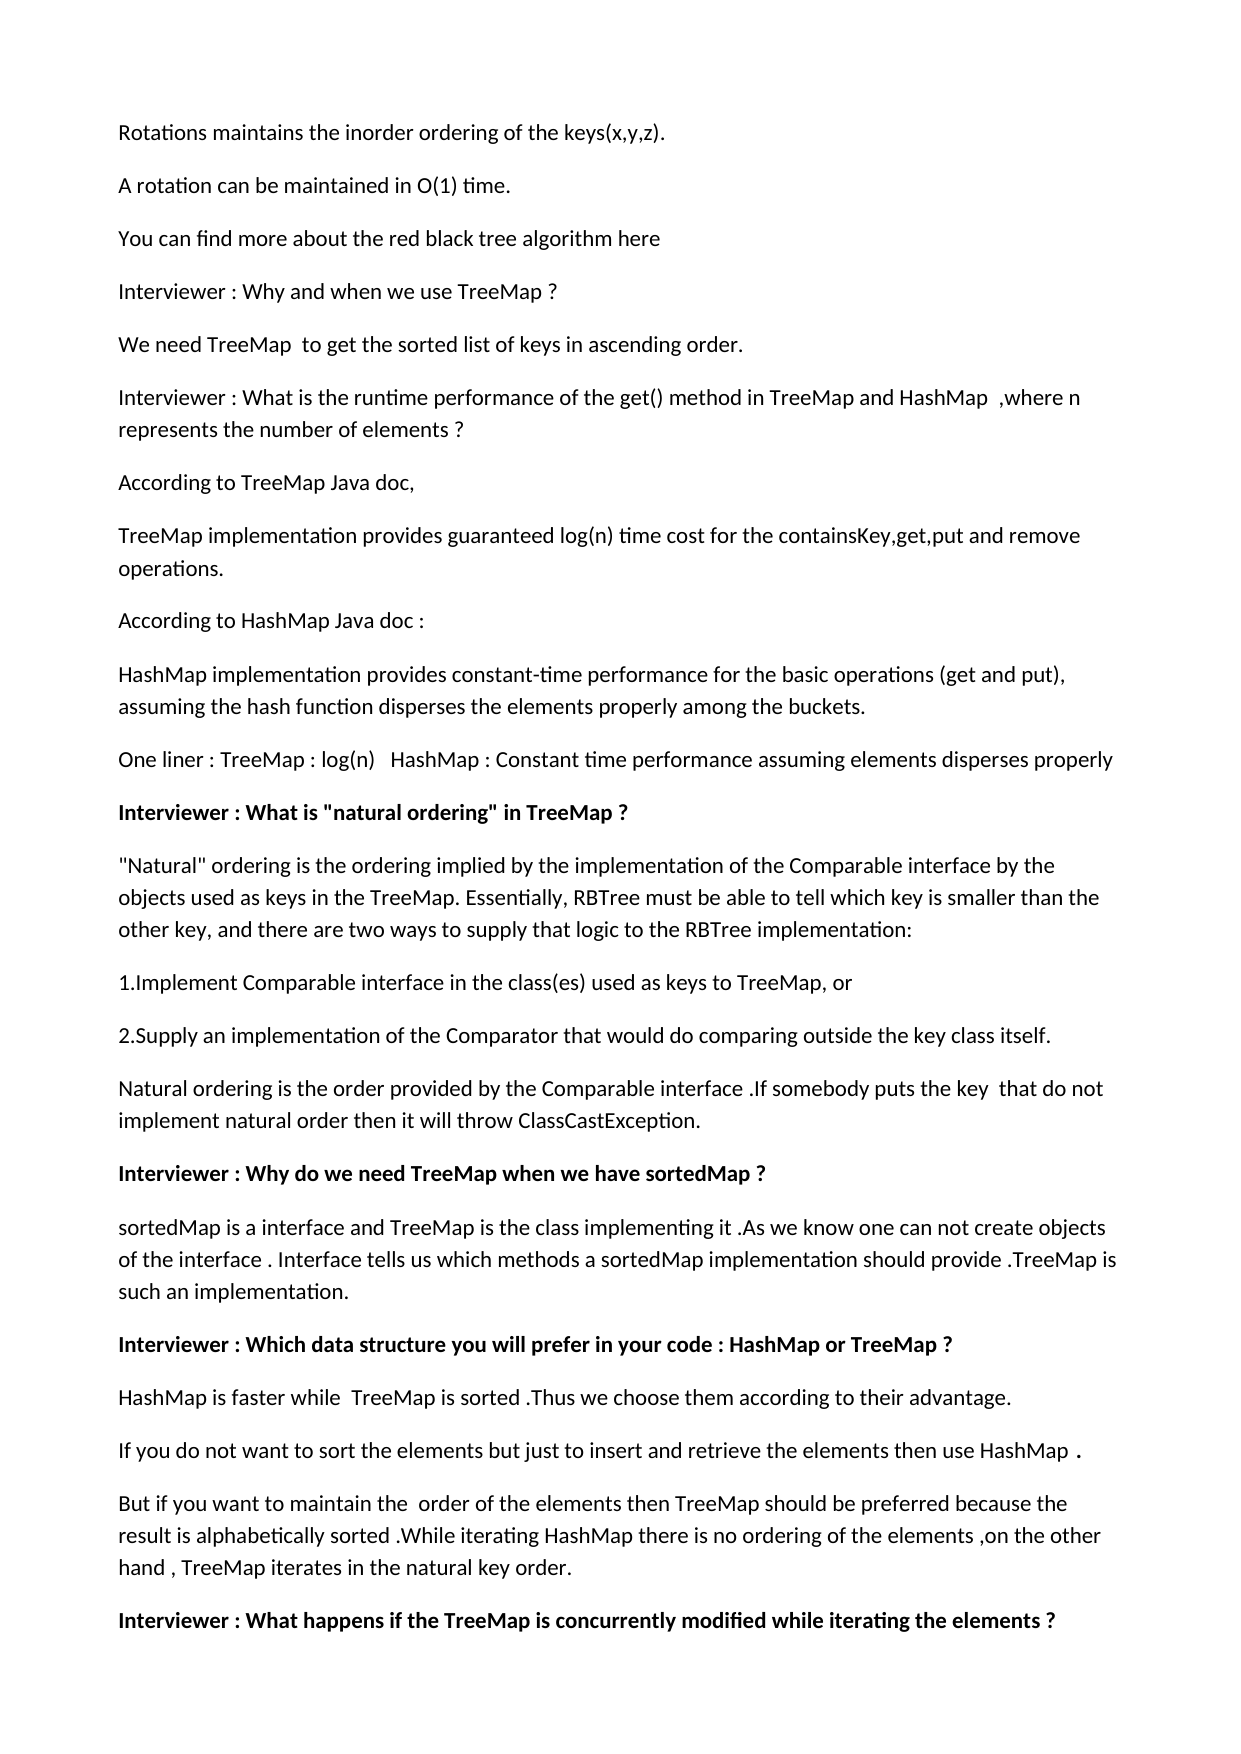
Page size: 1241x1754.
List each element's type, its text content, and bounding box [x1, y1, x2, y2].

text If you do not want to sort the elements but just to insert and retrieve the elements then use HashMap . [118, 1436, 1122, 1464]
text According to TreeMap Java doc, [118, 468, 1122, 496]
text "Natural" ordering is the ordering implied by the implementation of the Comparable interface by the objects used as keys in the TreeMap. Essentially, RBTree must be able to tell which key is smaller than the other key, and there are two ways to supply that logic to the RBTree implementation: [118, 851, 1122, 943]
text 2.Supply an implementation of the Comparator that would do comparing outside the key class itself. [118, 1021, 1122, 1049]
text One liner : TreeMap : log(n) HashMap : Constant time performance assuming elements disperses properly [118, 745, 1122, 773]
text Rotations maintains the inorder ordering of the keys(x,y,z). [118, 118, 1122, 146]
text HashMap is faster while TreeMap is sorted .Thus we choose them according to their advantage. [118, 1383, 1122, 1411]
text Interviewer : Which data structure you will prefer in your code : HashMap or TreeMap ? [118, 1330, 1122, 1358]
text Interviewer : What is the runtime performance of the get() method in TreeMap and HashMap ,where n represents the number of elements ? [118, 383, 1122, 443]
text sortedMap is a interface and TreeMap is the class implementing it .As we know one can not create objects of the interface . Interface tells us which methods a sortedMap implementation should provide .TreeMap is such an implementation. [118, 1213, 1122, 1305]
text HashMap implementation provides constant-time performance for the basic operations (get and put), assuming the hash function disperses the elements properly among the buckets. [118, 660, 1122, 720]
text Interviewer : What happens if the TreeMap is concurrently modified while iterating the elements ? [118, 1606, 1122, 1634]
text We need TreeMap to get the sorted list of keys in ascending order. [118, 330, 1122, 358]
text Interviewer : What is "natural ordering" in TreeMap ? [118, 798, 1122, 826]
text Interviewer : Why and when we use TreeMap ? [118, 277, 1122, 305]
text Natural ordering is the order provided by the Comparable interface .If somebody puts the key that do not implement natural order then it will throw ClassCastException. [118, 1074, 1122, 1134]
text A rotation can be maintained in O(1) time. [118, 171, 1122, 199]
text According to HashMap Java doc : [118, 607, 1122, 635]
text TreeMap implementation provides guaranteed log(n) time cost for the containsKey,get,put and remove operations. [118, 521, 1122, 582]
text You can find more about the red black tree algorithm here [118, 224, 1122, 252]
text 1.Implement Comparable interface in the class(es) used as keys to TreeMap, or [118, 968, 1122, 996]
text Interviewer : Why do we need TreeMap when we have sortedMap ? [118, 1159, 1122, 1188]
text But if you want to maintain the order of the elements then TreeMap should be preferred because the result is alphabetically sorted .While iterating HashMap there is no ordering of the elements ,on the other hand , TreeMap iterates in the natural key order. [118, 1489, 1122, 1581]
